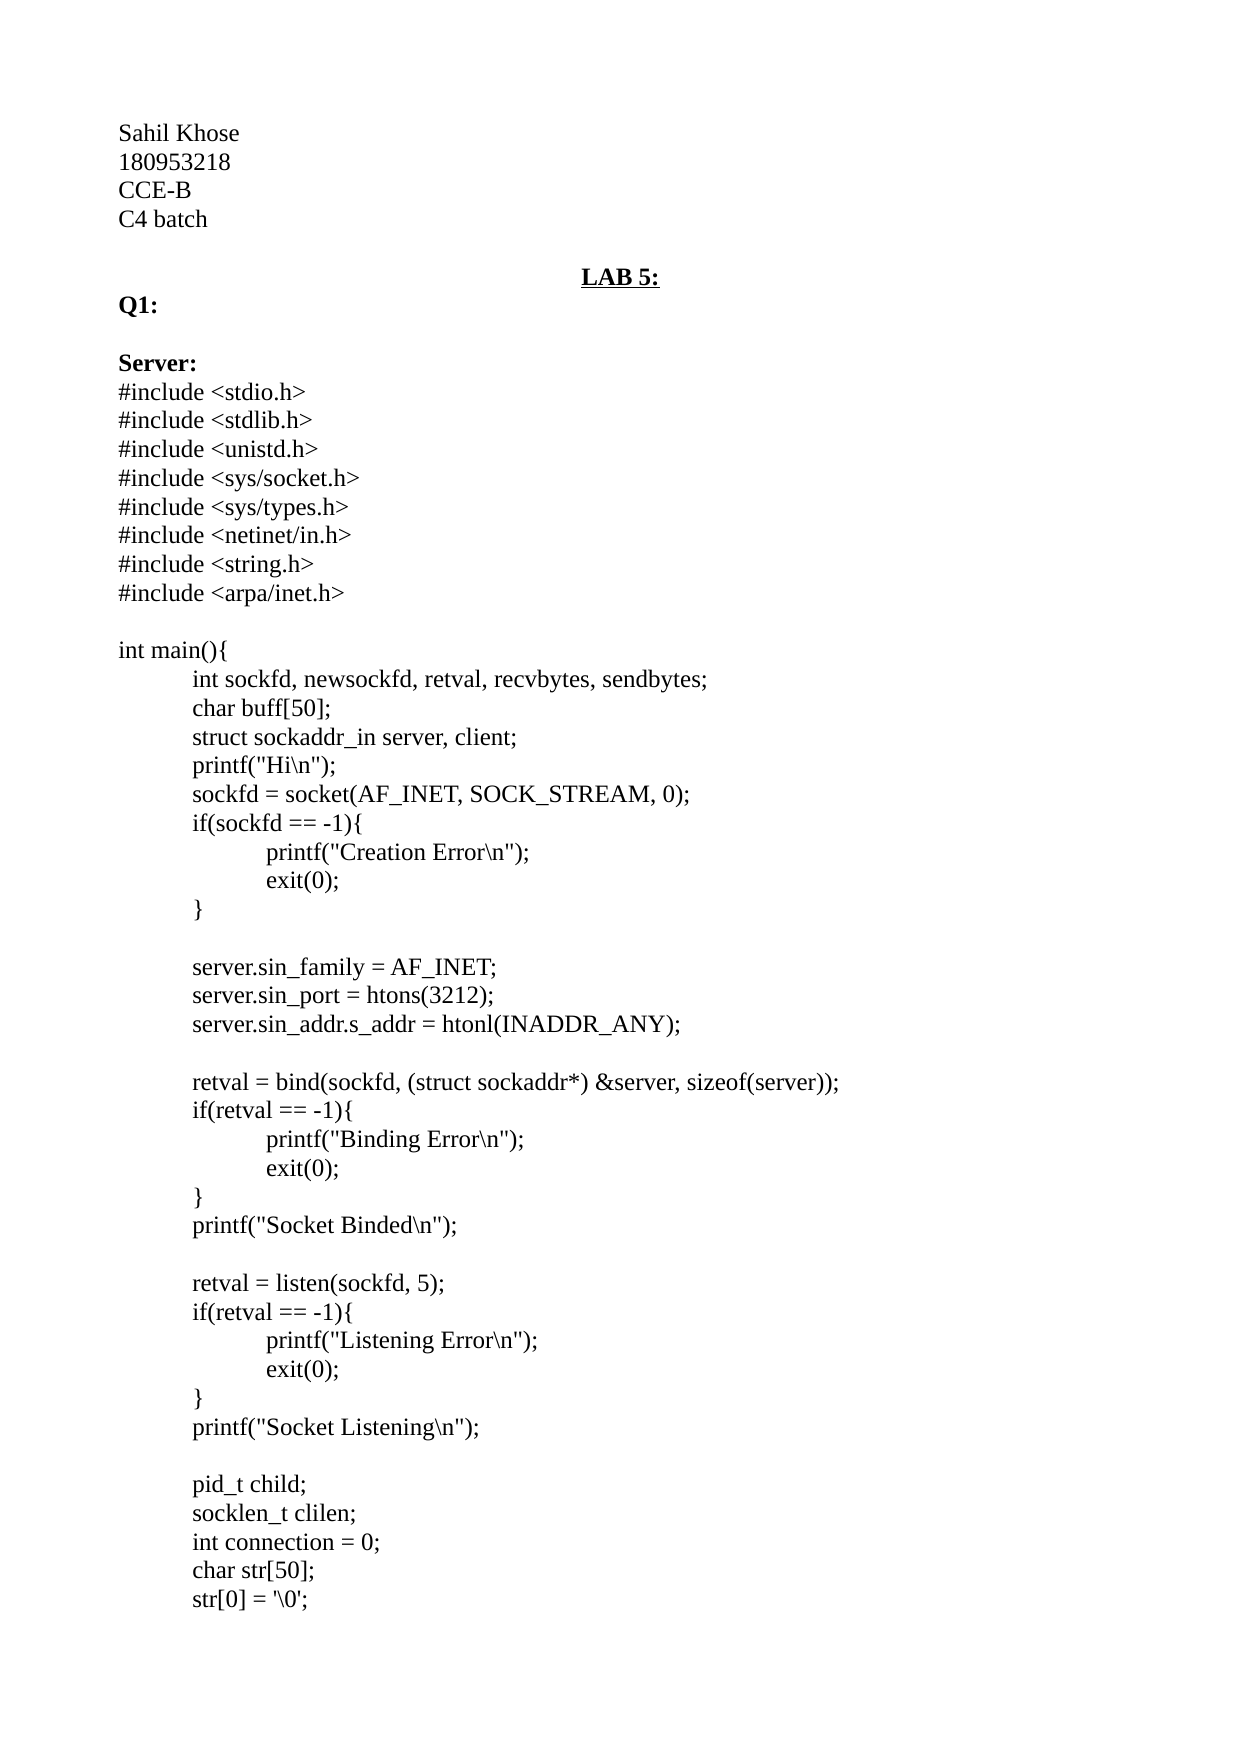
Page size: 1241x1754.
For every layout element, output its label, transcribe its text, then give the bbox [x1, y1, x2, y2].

text } [118, 1182, 1122, 1211]
text CCE-B [118, 176, 1122, 204]
text LAB 5: [118, 262, 1122, 291]
text #include <unistd.h> [118, 434, 1122, 463]
text #include <arpa/inet.h> [118, 578, 1122, 607]
text str[0] = '\0'; [118, 1584, 1122, 1613]
text char str[50]; [118, 1556, 1122, 1584]
text exit(0); [118, 1354, 1122, 1383]
text char buff[50]; [118, 693, 1122, 722]
text } [118, 894, 1122, 923]
text Server: [118, 348, 1122, 377]
text #include <netinet/in.h> [118, 521, 1122, 549]
text exit(0); [118, 1153, 1122, 1182]
text printf("Socket Listening\n"); [118, 1412, 1122, 1441]
text } [118, 1383, 1122, 1412]
text printf("Creation Error\n"); [118, 837, 1122, 866]
text C4 batch [118, 204, 1122, 233]
text int main(){ [118, 636, 1122, 664]
text #include <stdlib.h> [118, 406, 1122, 434]
text Sahil Khose [118, 118, 1122, 147]
text socklen_t clilen; [118, 1498, 1122, 1527]
text printf("Listening Error\n"); [118, 1326, 1122, 1354]
text retval = bind(sockfd, (struct sockaddr*) &server, sizeof(server)); [118, 1067, 1122, 1096]
text printf("Binding Error\n"); [118, 1124, 1122, 1153]
text server.sin_port = htons(3212); [118, 981, 1122, 1009]
text #include <string.h> [118, 549, 1122, 578]
text if(retval == -1){ [118, 1096, 1122, 1124]
text exit(0); [118, 866, 1122, 894]
text struct sockaddr_in server, client; [118, 722, 1122, 751]
text retval = listen(sockfd, 5); [118, 1268, 1122, 1297]
text pid_t child; [118, 1469, 1122, 1498]
text server.sin_family = AF_INET; [118, 952, 1122, 981]
text server.sin_addr.s_addr = htonl(INADDR_ANY); [118, 1009, 1122, 1038]
text if(sockfd == -1){ [118, 808, 1122, 837]
text if(retval == -1){ [118, 1297, 1122, 1326]
text #include <stdio.h> [118, 377, 1122, 406]
text int sockfd, newsockfd, retval, recvbytes, sendbytes; [118, 664, 1122, 693]
text sockfd = socket(AF_INET, SOCK_STREAM, 0); [118, 779, 1122, 808]
text Q1: [118, 291, 1122, 319]
text int connection = 0; [118, 1527, 1122, 1556]
text printf("Socket Binded\n"); [118, 1211, 1122, 1239]
text #include <sys/socket.h> [118, 463, 1122, 492]
text 180953218 [118, 147, 1122, 176]
text printf("Hi\n"); [118, 751, 1122, 779]
text #include <sys/types.h> [118, 492, 1122, 521]
